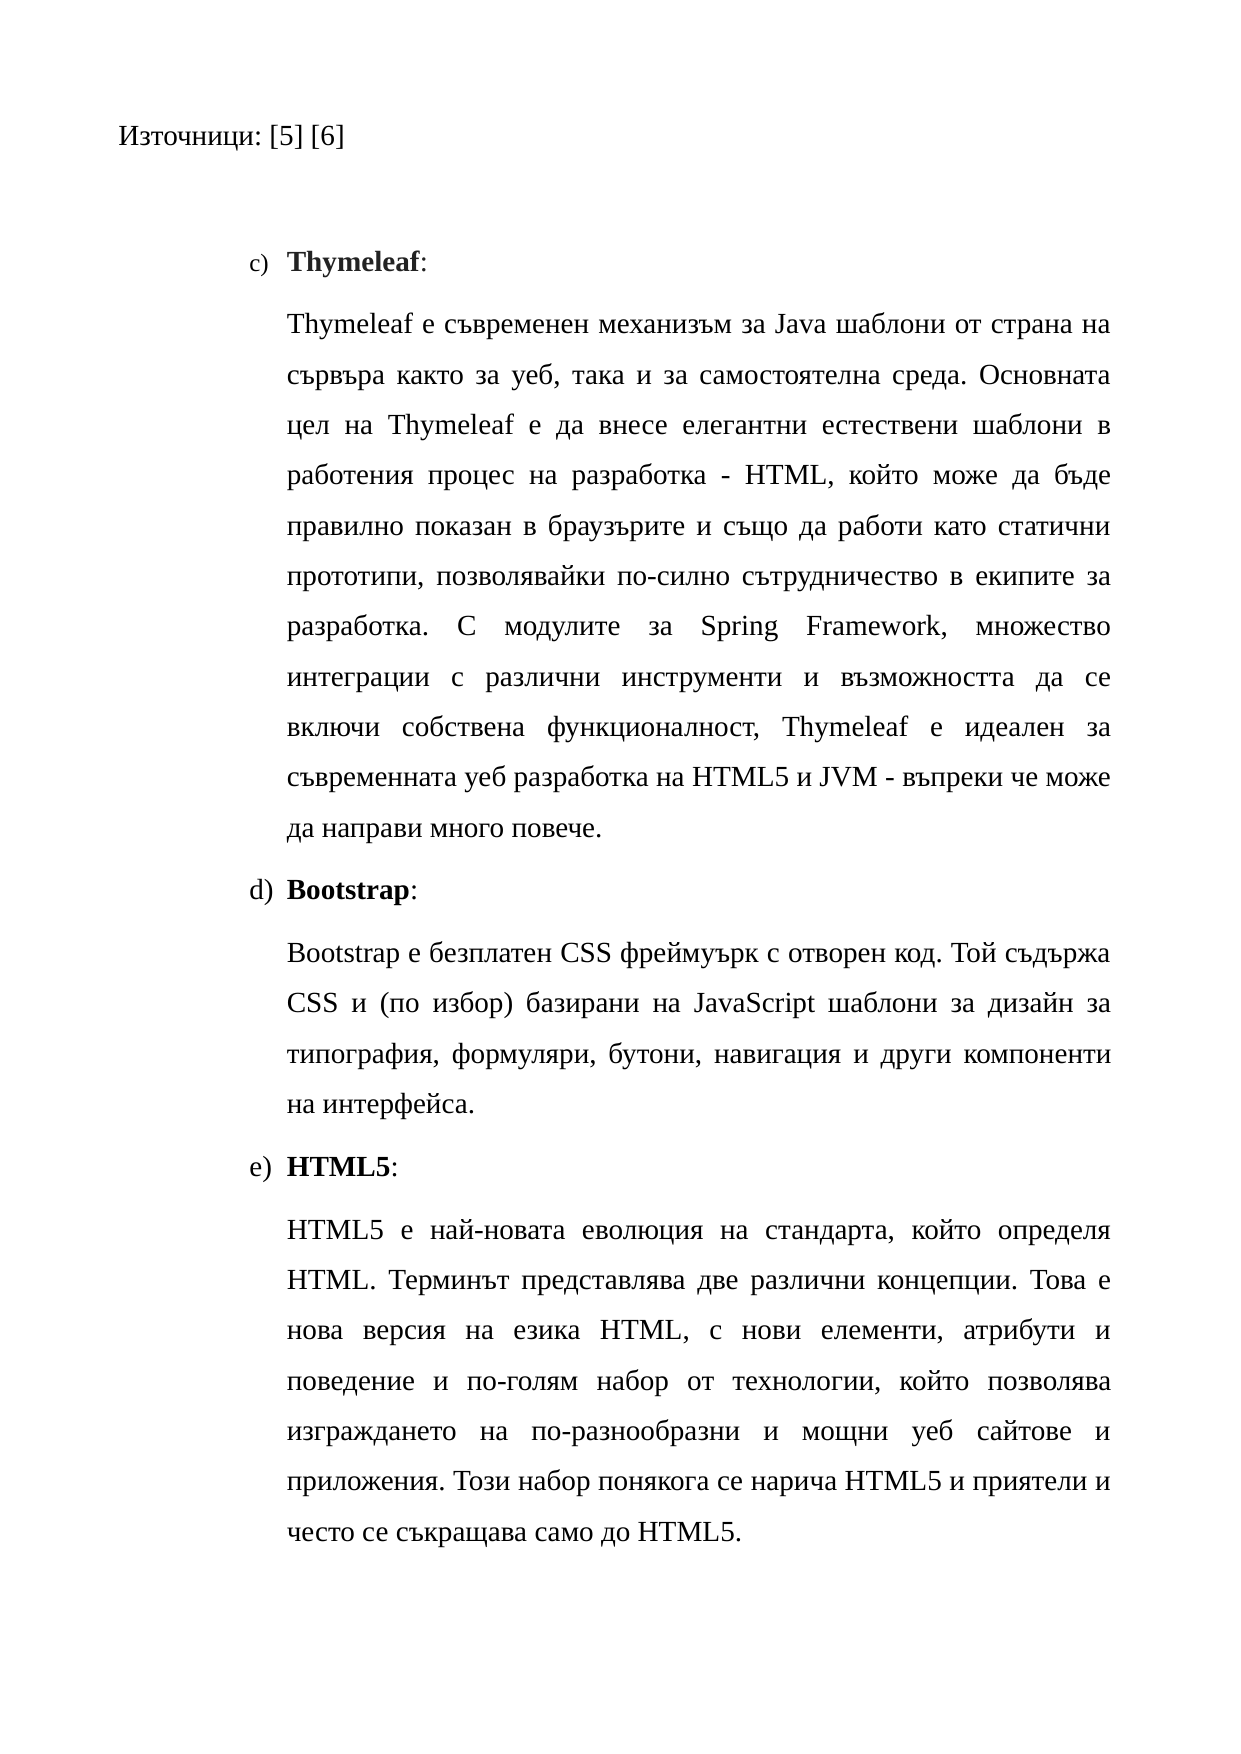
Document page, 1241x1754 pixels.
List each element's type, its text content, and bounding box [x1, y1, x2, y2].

text Източници: [5] [6] [118, 118, 1112, 152]
list Thymeleaf: [249, 244, 1112, 277]
list Bootstrap: [249, 872, 1112, 906]
list HTML5: [249, 1149, 1112, 1183]
list HTML5 е най-новата еволюция на стандарта, който определя HTML. Терминът представлява две различни концепции. Това е нова версия на езика HTML, с нови елементи, атрибути и поведение и по-голям набор от технологии, който позволява изграждането на по-разнообразни и мощни уеб сайтове и приложения. Този набор понякога се нарича HTML5 и приятели и често се съкращава само до HTML5. [249, 1212, 1112, 1547]
list Bootstrap е безплатен CSS фреймуърк с отворен код. Той съдържа CSS и (по избор) базирани на JavaScript шаблони за дизайн за типография, формуляри, бутони, навигация и други компоненти на интерфейса. [249, 935, 1112, 1120]
list Thymeleaf е съвременен механизъм за Java шаблони от страна на сървъра както за уеб, така и за самостоятелна среда. Основната цел на Thymeleaf е да внесе елегантни естествени шаблони в работения процес на разработка - HTML, който може да бъде правилно показан в браузърите и също да работи като статични прототипи, позволявайки по-силно сътрудничество в екипите за разработка. С модулите за Spring Framework, множество интеграции с различни инструменти и възможността да се включи собствена функционалност, Thymeleaf е идеален за съвременната уеб разработка на HTML5 и JVM - въпреки че може да направи много повече. [249, 307, 1112, 843]
